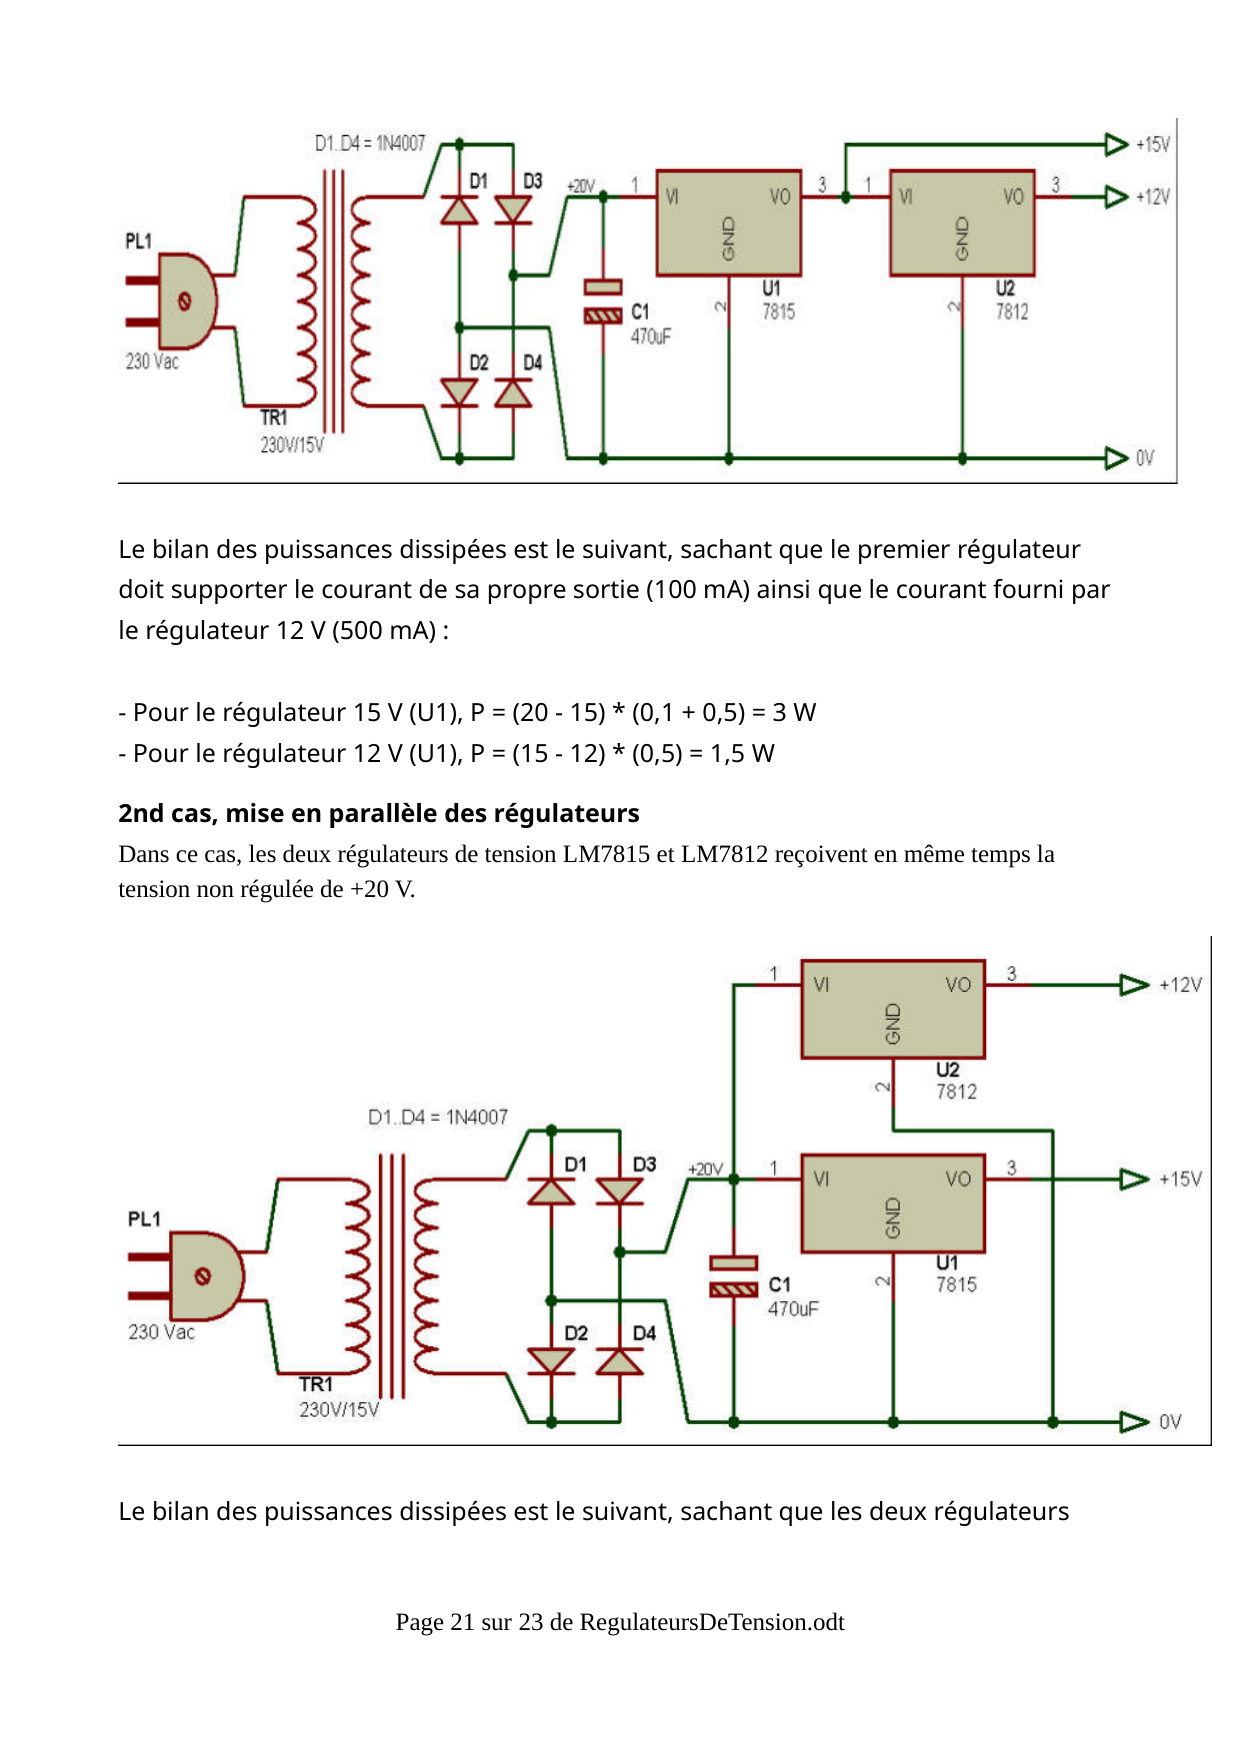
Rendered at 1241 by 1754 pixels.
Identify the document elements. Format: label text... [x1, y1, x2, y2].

text Le bilan des puissances dissipées est le suivant, sachant que le premier régulateur doit supporter le courant de sa propre sortie (100 mA) ainsi que le courant fourni par le régulateur 12 V (500 mA) : - Pour le régulateur 15 V (U1), P = (20 - 15) * (0,1 + 0,5) = 3 W - Pour le régulateur 12 V (U1), P = (15 - 12) * (0,5) = 1,5 W [118, 484, 1122, 769]
text Dans ce cas, les deux régulateurs de tension LM7815 et LM7812 reçoivent en même temps la tension non régulée de +20 V. [118, 839, 1122, 902]
picture [118, 936, 1212, 1446]
text 2nd cas, mise en parallèle des régulateurs [118, 796, 1122, 830]
picture [118, 118, 1178, 484]
text Le bilan des puissances dissipées est le suivant, sachant que les deux régulateurs [118, 1446, 1122, 1527]
